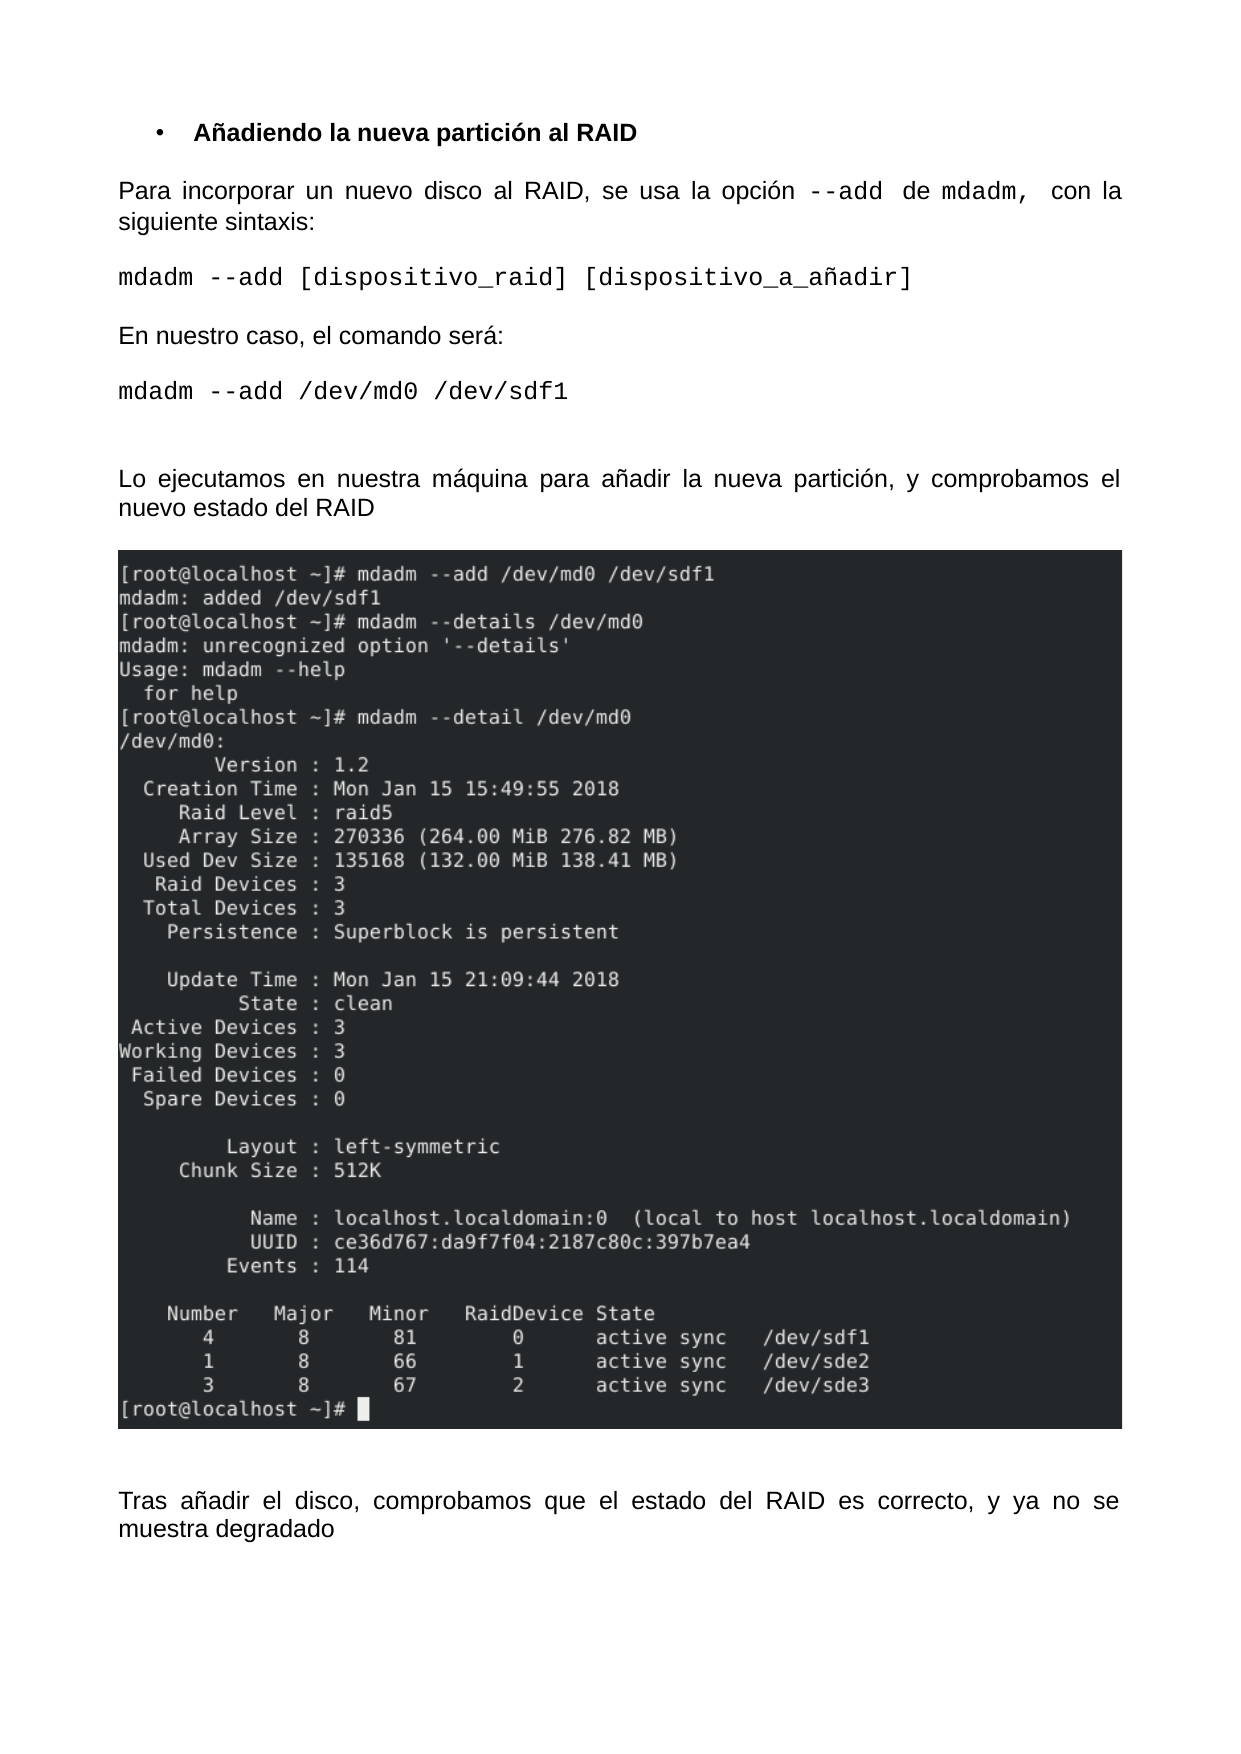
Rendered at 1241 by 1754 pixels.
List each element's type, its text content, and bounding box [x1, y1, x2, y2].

text En nuestro caso, el comando será: [118, 321, 1122, 349]
list Añadiendo la nueva partición al RAID [156, 118, 1122, 147]
text Para incorporar un nuevo disco al RAID, se usa la opción --add de mdadm, con la siguiente sintaxis: [118, 176, 1122, 235]
text Lo ejecutamos en nuestra máquina para añadir la nueva partición, y comprobamos el nuevo estado del RAID [118, 464, 1122, 521]
text mdadm --add [dispositivo_raid] [dispositivo_a_añadir] [118, 264, 1122, 292]
text mdadm --add /dev/md0 /dev/sdf1 [118, 378, 1122, 407]
picture [118, 550, 1123, 1429]
text Tras añadir el disco, comprobamos que el estado del RAID es correcto, y ya no se muestra degradado [118, 1486, 1122, 1543]
